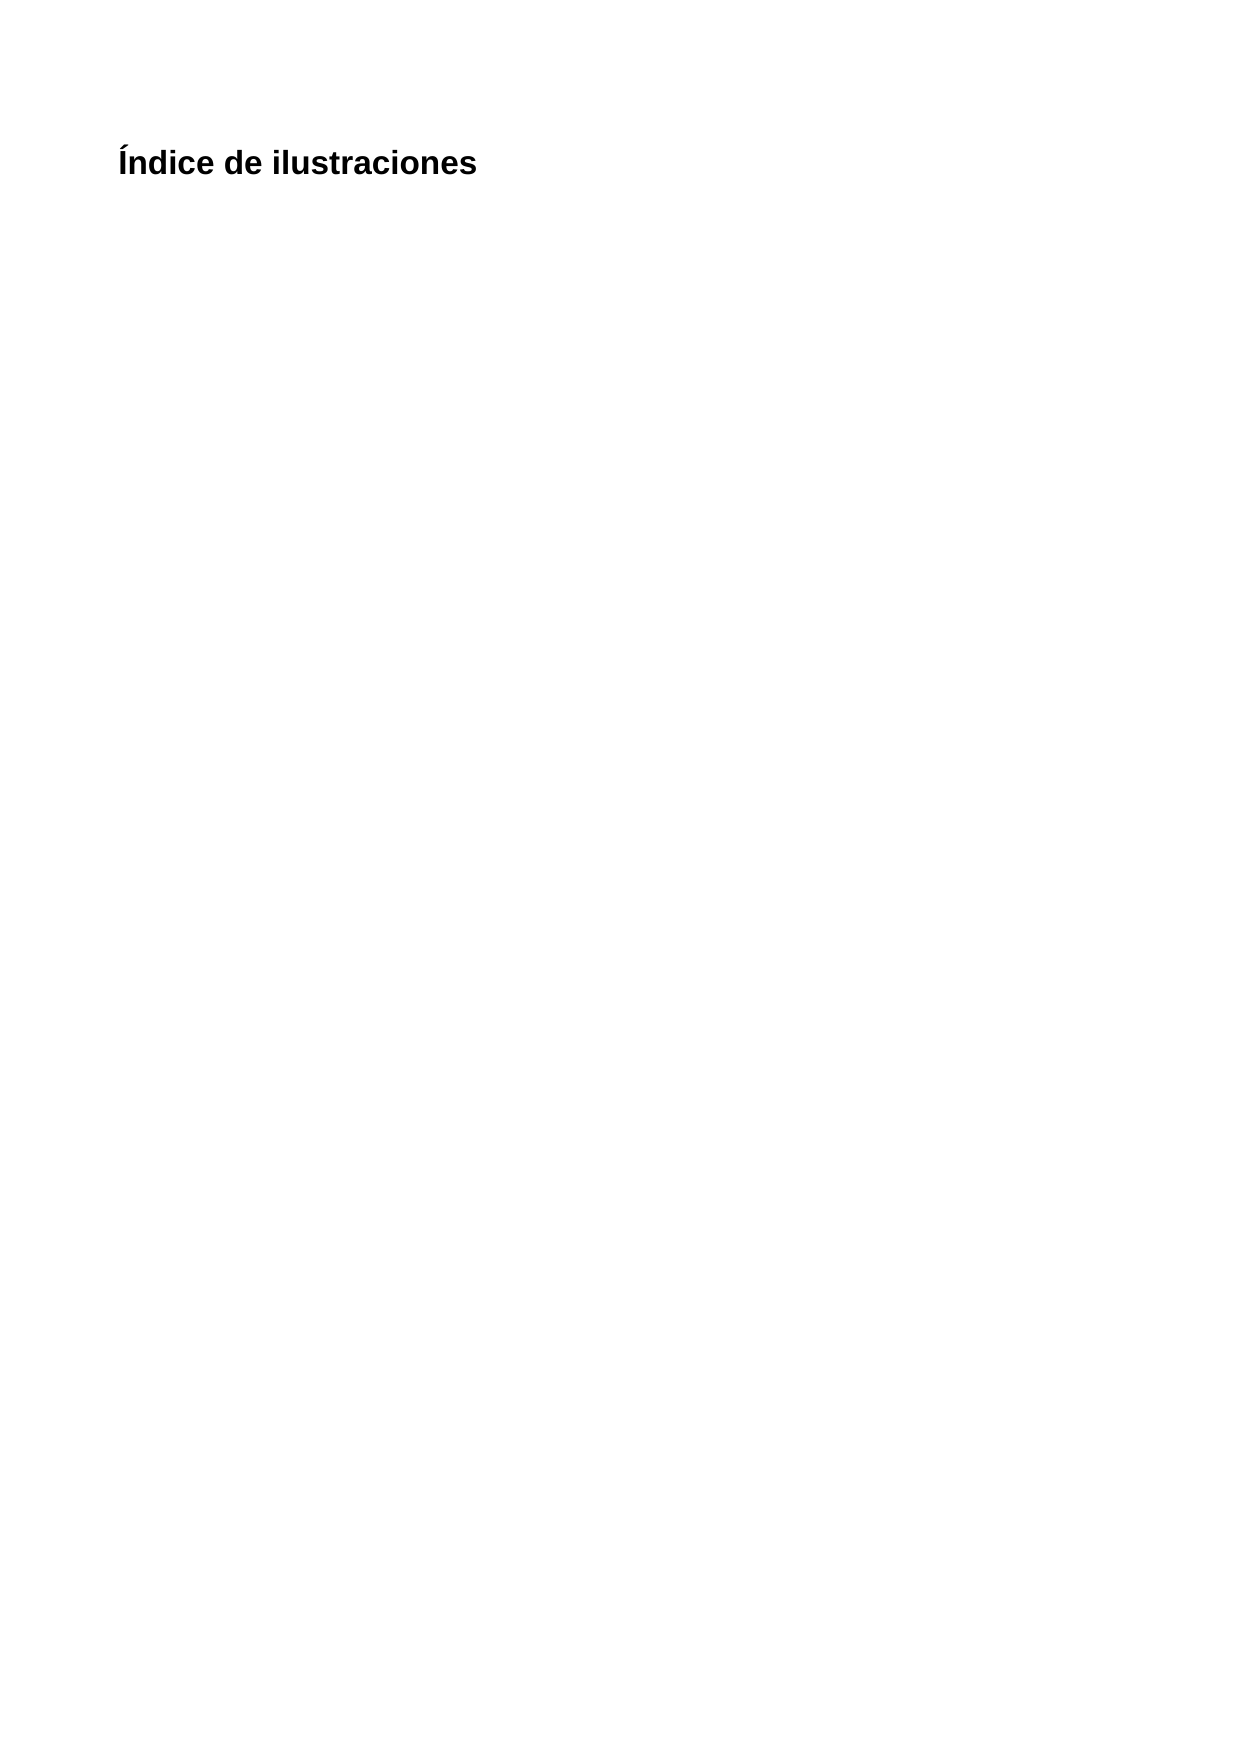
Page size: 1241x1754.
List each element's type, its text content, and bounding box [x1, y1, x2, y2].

subtitle Índice de ilustraciones [118, 143, 1122, 182]
